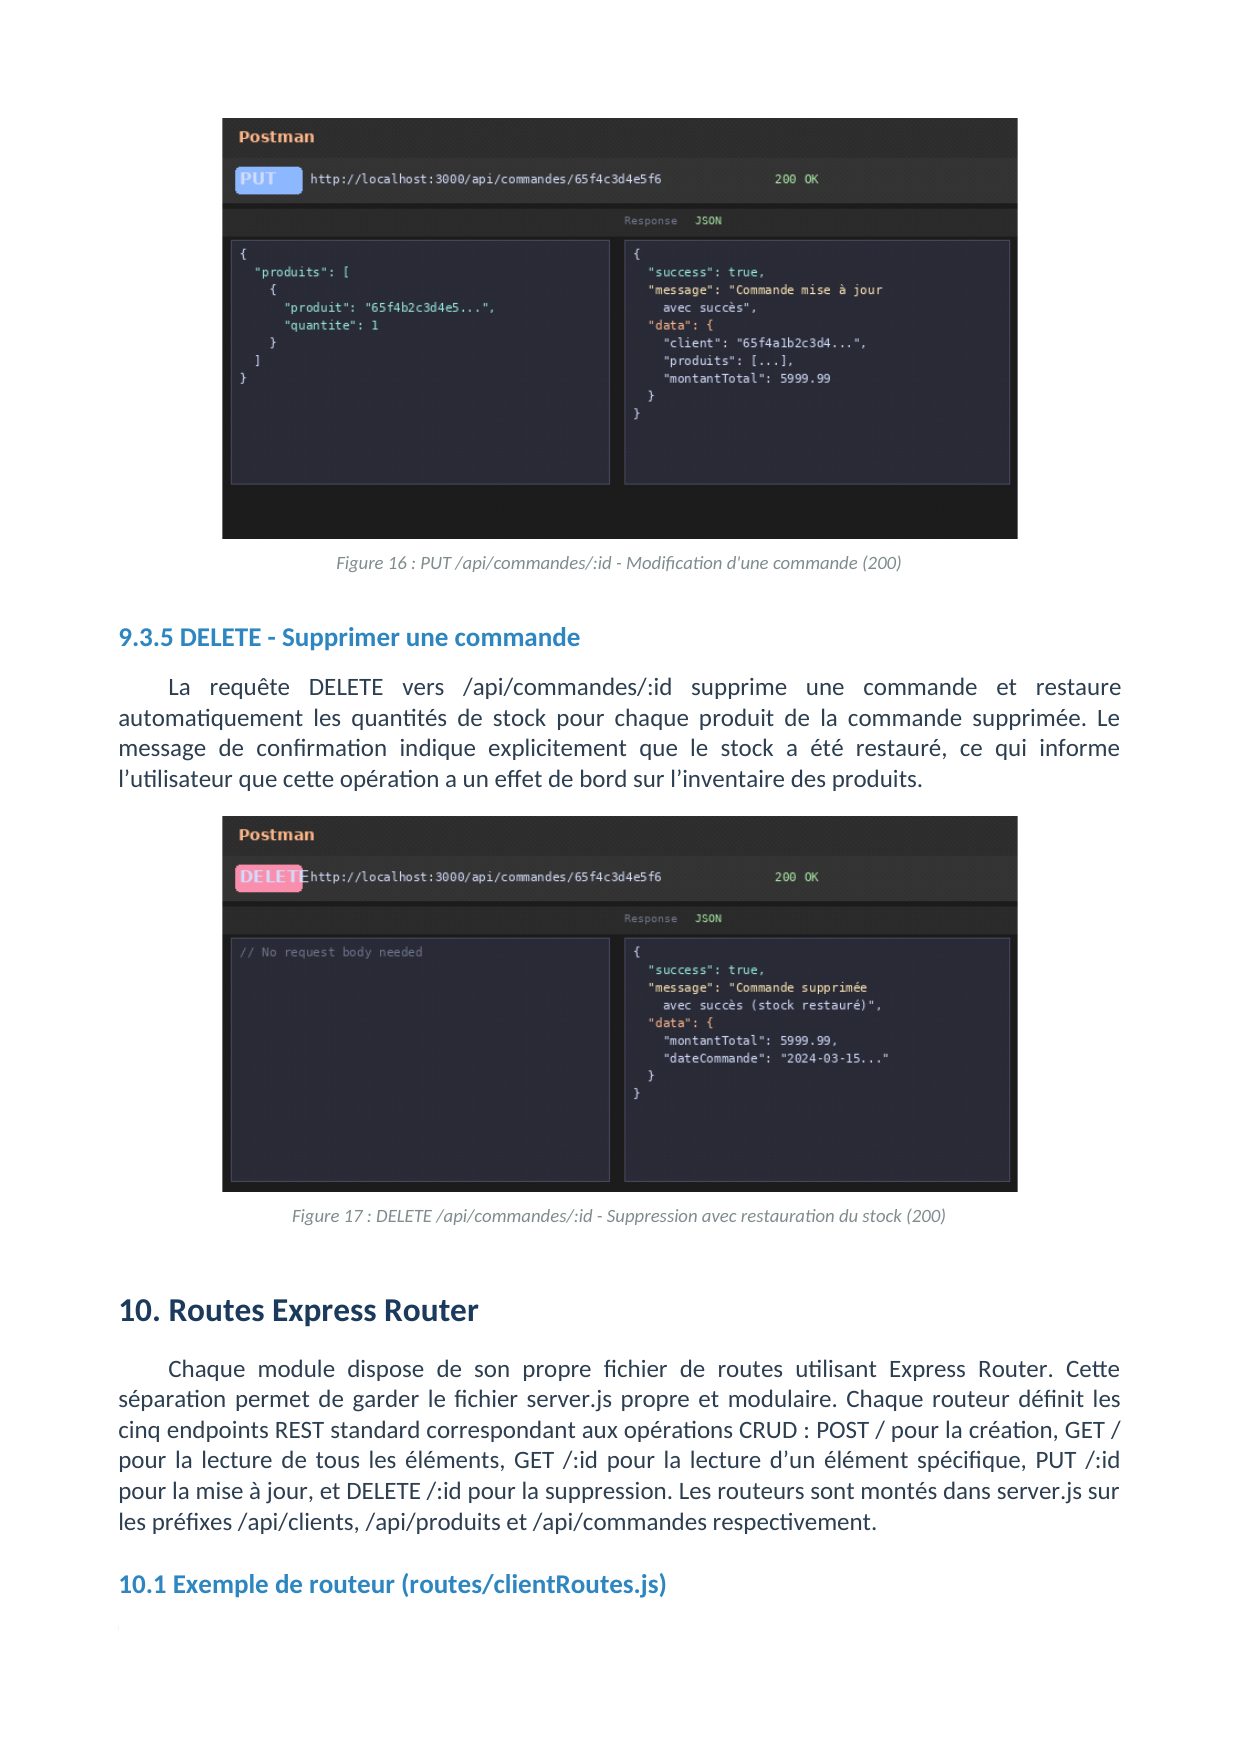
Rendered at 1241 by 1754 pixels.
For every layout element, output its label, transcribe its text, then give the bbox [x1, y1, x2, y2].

text 9.3.5 DELETE - Supprimer une commande [118, 620, 1122, 653]
text 10. Routes Express Router [118, 1289, 1122, 1330]
text Chaque module dispose de son propre fichier de routes utilisant Express Router. Cette séparation permet de garder le fichier server.js propre et modulaire. Chaque routeur définit les cinq endpoints REST standard correspondant aux opérations CRUD : POST / pour la création, GET / pour la lecture de tous les éléments, GET /:id pour la lecture d’un élément spécifique, PUT /:id pour la mise à jour, et DELETE /:id pour la suppression. Les routeurs sont montés dans server.js sur les préfixes /api/clients, /api/produits et /api/commandes respectivement. [118, 1353, 1122, 1536]
text Figure 17 : DELETE /api/commandes/:id - Suppression avec restauration du stock (200) [118, 1204, 1122, 1227]
text La requête DELETE vers /api/commandes/:id supprime une commande et restaure automatiquement les quantités de stock pour chaque produit de la commande supprimée. Le message de confirmation indique explicitement que le stock a été restauré, ce qui informe l’utilisateur que cette opération a un effet de bord sur l’inventaire des produits. [118, 671, 1122, 793]
text 10.1 Exemple de routeur (routes/clientRoutes.js) [118, 1567, 1122, 1600]
text Figure 16 : PUT /api/commandes/:id - Modification d'une commande (200) [118, 551, 1122, 574]
